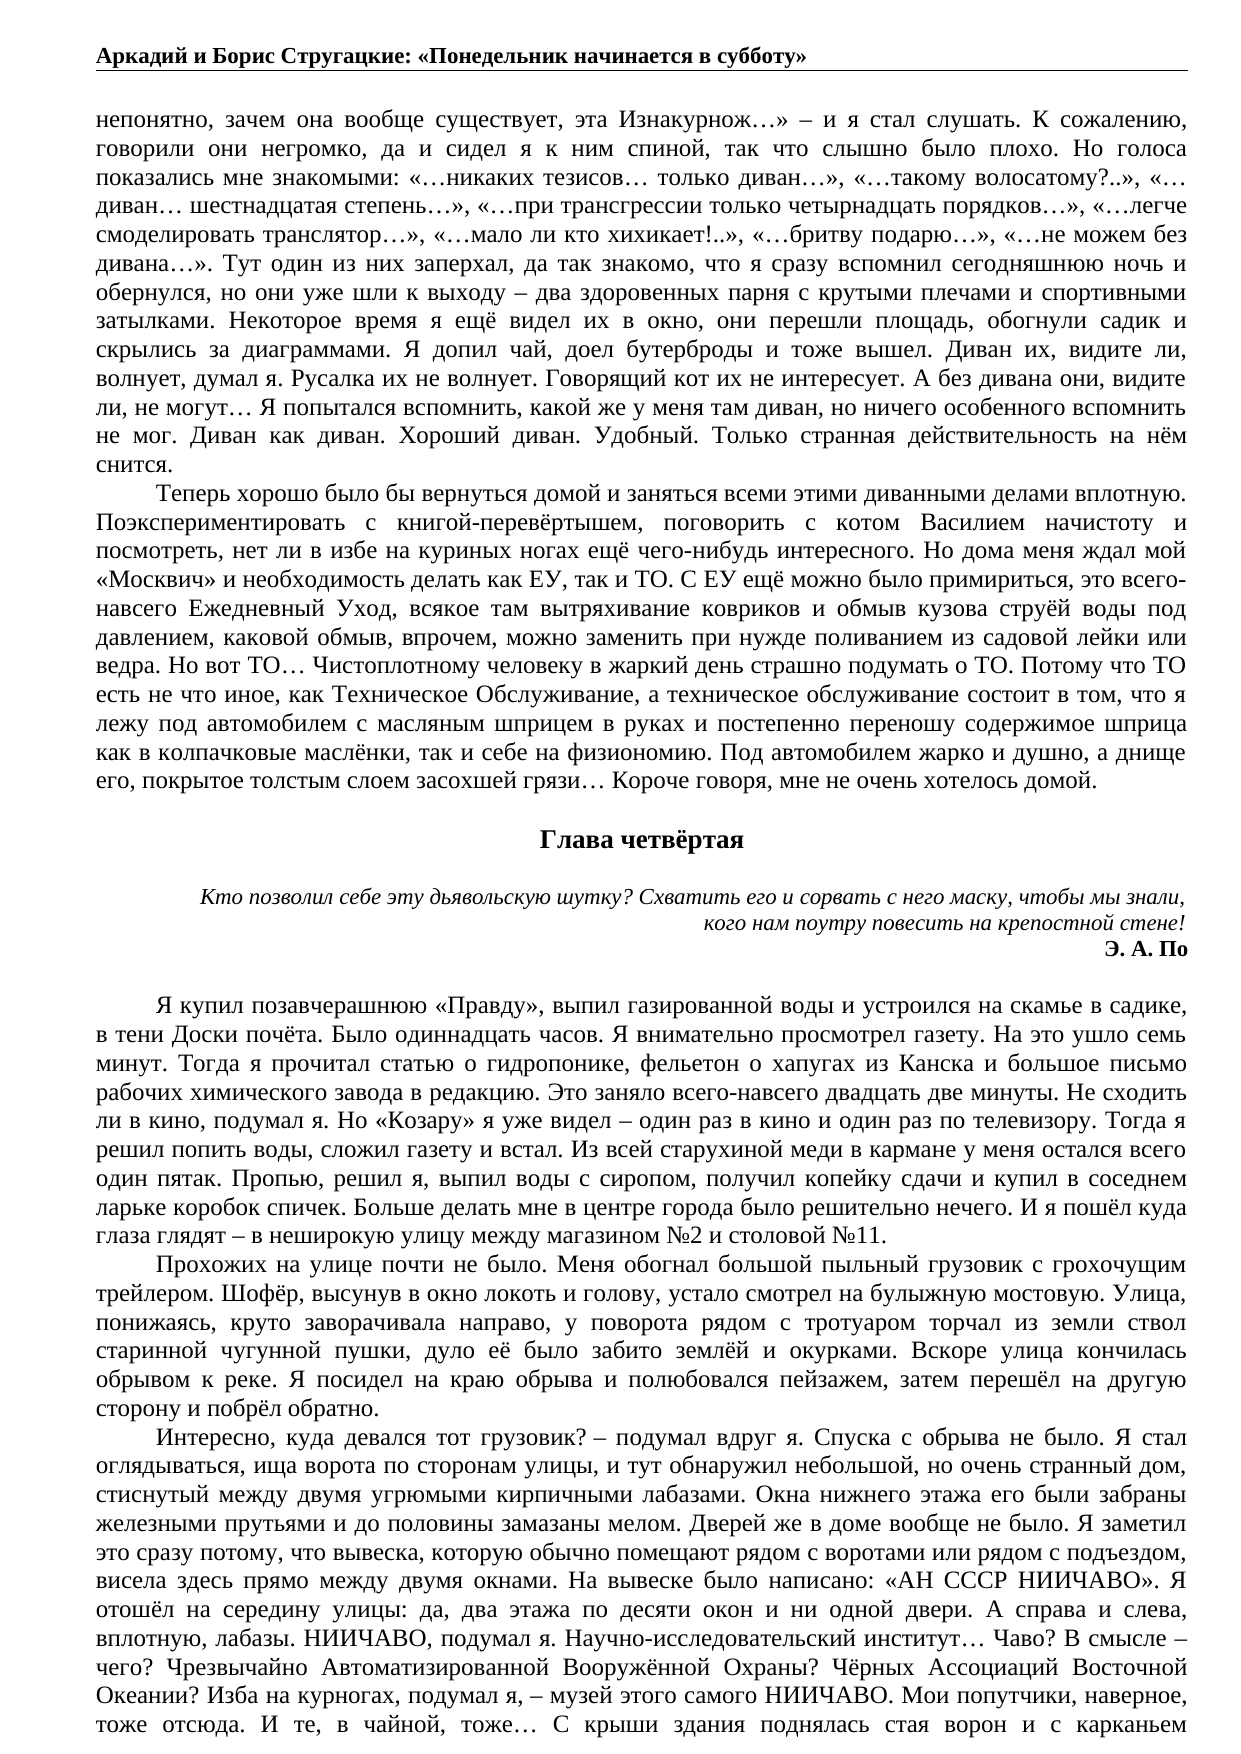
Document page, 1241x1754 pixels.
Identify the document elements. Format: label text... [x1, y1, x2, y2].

text Кто позволил себе эту дьявольскую шутку? Схватить его и сорвать с него маску, чтобы мы знали, кого нам поутру повесить на крепостной стене! [158, 883, 1188, 936]
subtitle Глава четвёртая [96, 823, 1188, 854]
text Теперь хорошо было бы вернуться домой и заняться всеми этими диванными делами вплотную. Поэкспериментировать с книгой-перевёртышем, поговорить с котом Василием начистоту и посмотреть, нет ли в избе на куриных ногах ещё чего-нибудь интересного. Но дома меня ждал мой «Москвич» и необходимость делать как ЕУ, так и ТО. С ЕУ ещё можно было примириться, это всего-навсего Ежедневный Уход, всякое там вытряхивание ковриков и обмыв кузова струёй воды под давлением, каковой обмыв, впрочем, можно заменить при нужде поливанием из садовой лейки или ведра. Но вот ТО… Чистоплотному человеку в жаркий день страшно подумать о ТО. Потому что ТО есть не что иное, как Техническое Обслуживание, а техническое обслуживание состоит в том, что я лежу под автомобилем с масляным шприцем в руках и постепенно переношу содержимое шприца как в колпачковые маслёнки, так и себе на физиономию. Под автомобилем жарко и душно, а днище его, покрытое толстым слоем засохшей грязи… Короче говоря, мне не очень хотелось домой. [96, 478, 1188, 794]
text Интересно, куда девался тот грузовик? – подумал вдруг я. Спуска с обрыва не было. Я стал оглядываться, ища ворота по сторонам улицы, и тут обнаружил небольшой, но очень странный дом, стиснутый между двумя угрюмыми кирпичными лабазами. Окна нижнего этажа его были забраны железными прутьями и до половины замазаны мелом. Дверей же в доме вообще не было. Я заметил это сразу потому, что вывеска, которую обычно помещают рядом с воротами или рядом с подъездом, висела здесь прямо между двумя окнами. На вывеске было написано: «АН СССР НИИЧАВО». Я отошёл на середину улицы: да, два этажа по десяти окон и ни одной двери. А справа и слева, вплотную, лабазы. НИИЧАВО, подумал я. Научно-исследовательский институт… Чаво? В смысле – чего? Чрезвычайно Автоматизированной Вооружённой Охраны? Чёрных Ассоциаций Восточной Океании? Изба на курногах, подумал я, – музей этого самого НИИЧАВО. Мои попутчики, наверное, тоже отсюда. И те, в чайной, тоже… С крыши здания поднялась стая ворон и с карканьем [96, 1422, 1188, 1738]
text непонятно, зачем она вообще существует, эта Изнакурнож…» – и я стал слушать. К сожалению, говорили они негромко, да и сидел я к ним спиной, так что слышно было плохо. Но голоса показались мне знакомыми: «…никаких тезисов… только диван…», «…такому волосатому?..», «…диван… шестнадцатая степень…», «…при трансгрессии только четырнадцать порядков…», «…легче смоделировать транслятор…», «…мало ли кто хихикает!..», «…бритву подарю…», «…не можем без дивана…». Тут один из них заперхал, да так знакомо, что я сразу вспомнил сегодняшнюю ночь и обернулся, но они уже шли к выходу – два здоровенных парня с крутыми плечами и спортивными затылками. Некоторое время я ещё видел их в окно, они перешли площадь, обогнули садик и скрылись за диаграммами. Я допил чай, доел бутерброды и тоже вышел. Диван их, видите ли, волнует, думал я. Русалка их не волнует. Говорящий кот их не интересует. А без дивана они, видите ли, не могут… Я попытался вспомнить, какой же у меня там диван, но ничего особенного вспомнить не мог. Диван как диван. Хороший диван. Удобный. Только странная действительность на нём снится. [96, 104, 1188, 478]
text Я купил позавчерашнюю «Правду», выпил газированной воды и устроился на скамье в садике, в тени Доски почёта. Было одиннадцать часов. Я внимательно просмотрел газету. На это ушло семь минут. Тогда я прочитал статью о гидропонике, фельетон о хапугах из Канска и большое письмо рабочих химического завода в редакцию. Это заняло всего-навсего двадцать две минуты. Не сходить ли в кино, подумал я. Но «Козару» я уже видел – один раз в кино и один раз по телевизору. Тогда я решил попить воды, сложил газету и встал. Из всей старухиной меди в кармане у меня остался всего один пятак. Пропью, решил я, выпил воды с сиропом, получил копейку сдачи и купил в соседнем ларьке коробок спичек. Больше делать мне в центре города было решительно нечего. И я пошёл куда глаза глядят – в неширокую улицу между магазином №2 и столовой №11. [96, 991, 1188, 1249]
text Э. А. По [158, 936, 1188, 962]
text Прохожих на улице почти не было. Меня обогнал большой пыльный грузовик с грохочущим трейлером. Шофёр, высунув в окно локоть и голову, устало смотрел на булыжную мостовую. Улица, понижаясь, круто заворачивала направо, у поворота рядом с тротуаром торчал из земли ствол старинной чугунной пушки, дуло её было забито землёй и окурками. Вскоре улица кончилась обрывом к реке. Я посидел на краю обрыва и полюбовался пейзажем, затем перешёл на другую сторону и побрёл обратно. [96, 1249, 1188, 1422]
